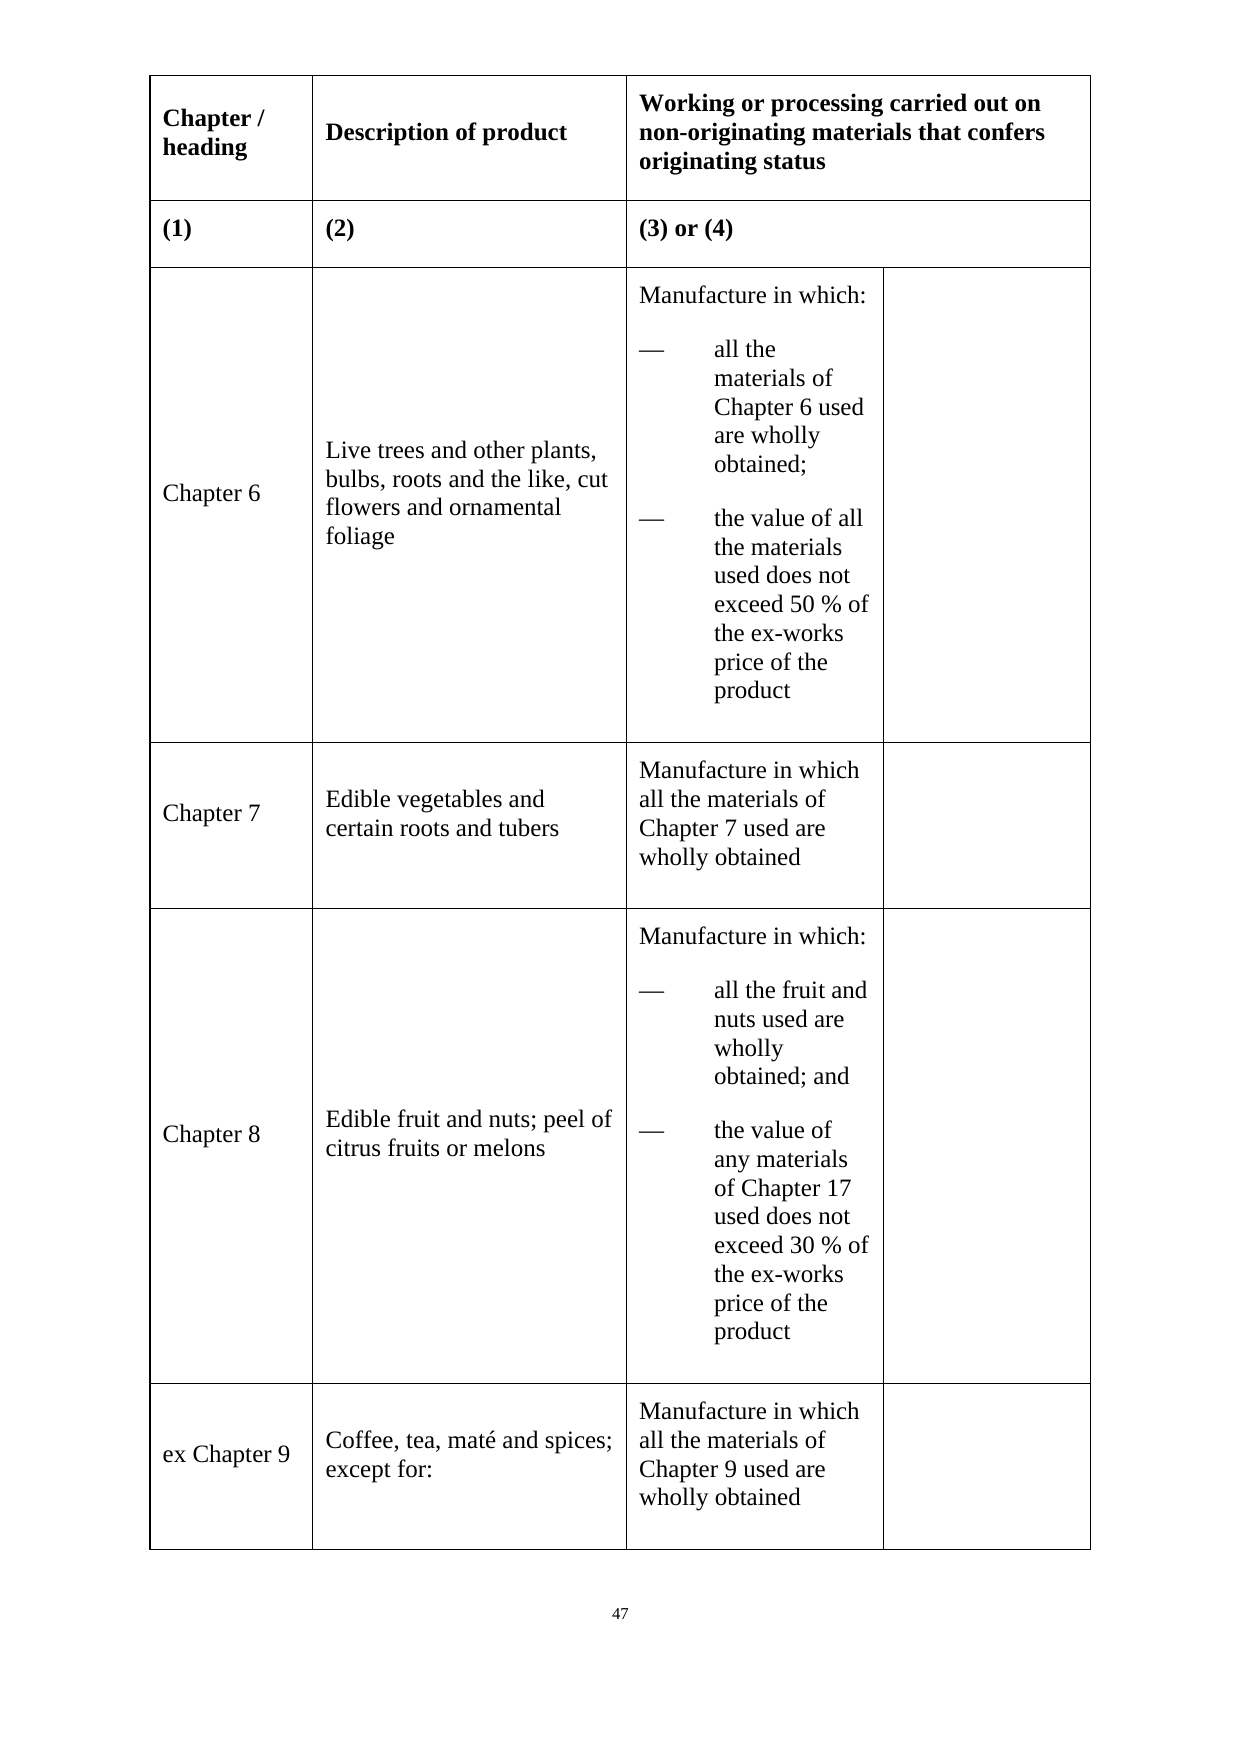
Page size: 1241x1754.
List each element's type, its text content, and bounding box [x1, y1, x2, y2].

table_cell [884, 268, 1090, 742]
table_cell Manufacture in which: — all the fruit and nuts used are wholly obtained; and — the value of any materials of Chapter 17 used does not exceed 30 % of the ex‐works price of the product [627, 909, 883, 1383]
table_cell Live trees and other plants, bulbs, roots and the like, cut flowers and ornamental foliage [313, 268, 626, 742]
table_cell Manufacture in which all the materials of Chapter 7 used are wholly obtained [627, 743, 883, 908]
table_header Chapter / heading [151, 76, 312, 200]
table_cell (3) or (4) [627, 201, 1090, 267]
table_cell Edible fruit and nuts; peel of citrus fruits or melons [313, 909, 626, 1383]
table_cell Chapter 7 [151, 743, 312, 908]
table_cell [884, 1384, 1090, 1549]
table_header Working or processing carried out on non‐originating materials that confers originating status [627, 76, 1090, 200]
table_cell Chapter 6 [151, 268, 312, 742]
table_cell Edible vegetables and certain roots and tubers [313, 743, 626, 908]
table_header Description of product [313, 76, 626, 200]
table_cell (1) [151, 201, 312, 267]
table_cell Coffee, tea, maté and spices; except for: [313, 1384, 626, 1549]
table_cell Manufacture in which: — all the materials of Chapter 6 used are wholly obtained; — the value of all the materials used does not exceed 50 % of the ex‐works price of the product [627, 268, 883, 742]
table_cell Chapter 8 [151, 909, 312, 1383]
table_cell (2) [313, 201, 626, 267]
table_cell Manufacture in which all the materials of Chapter 9 used are wholly obtained [627, 1384, 883, 1549]
table_cell [884, 909, 1090, 1383]
table_cell ex Chapter 9 [151, 1384, 312, 1549]
table_cell [884, 743, 1090, 908]
